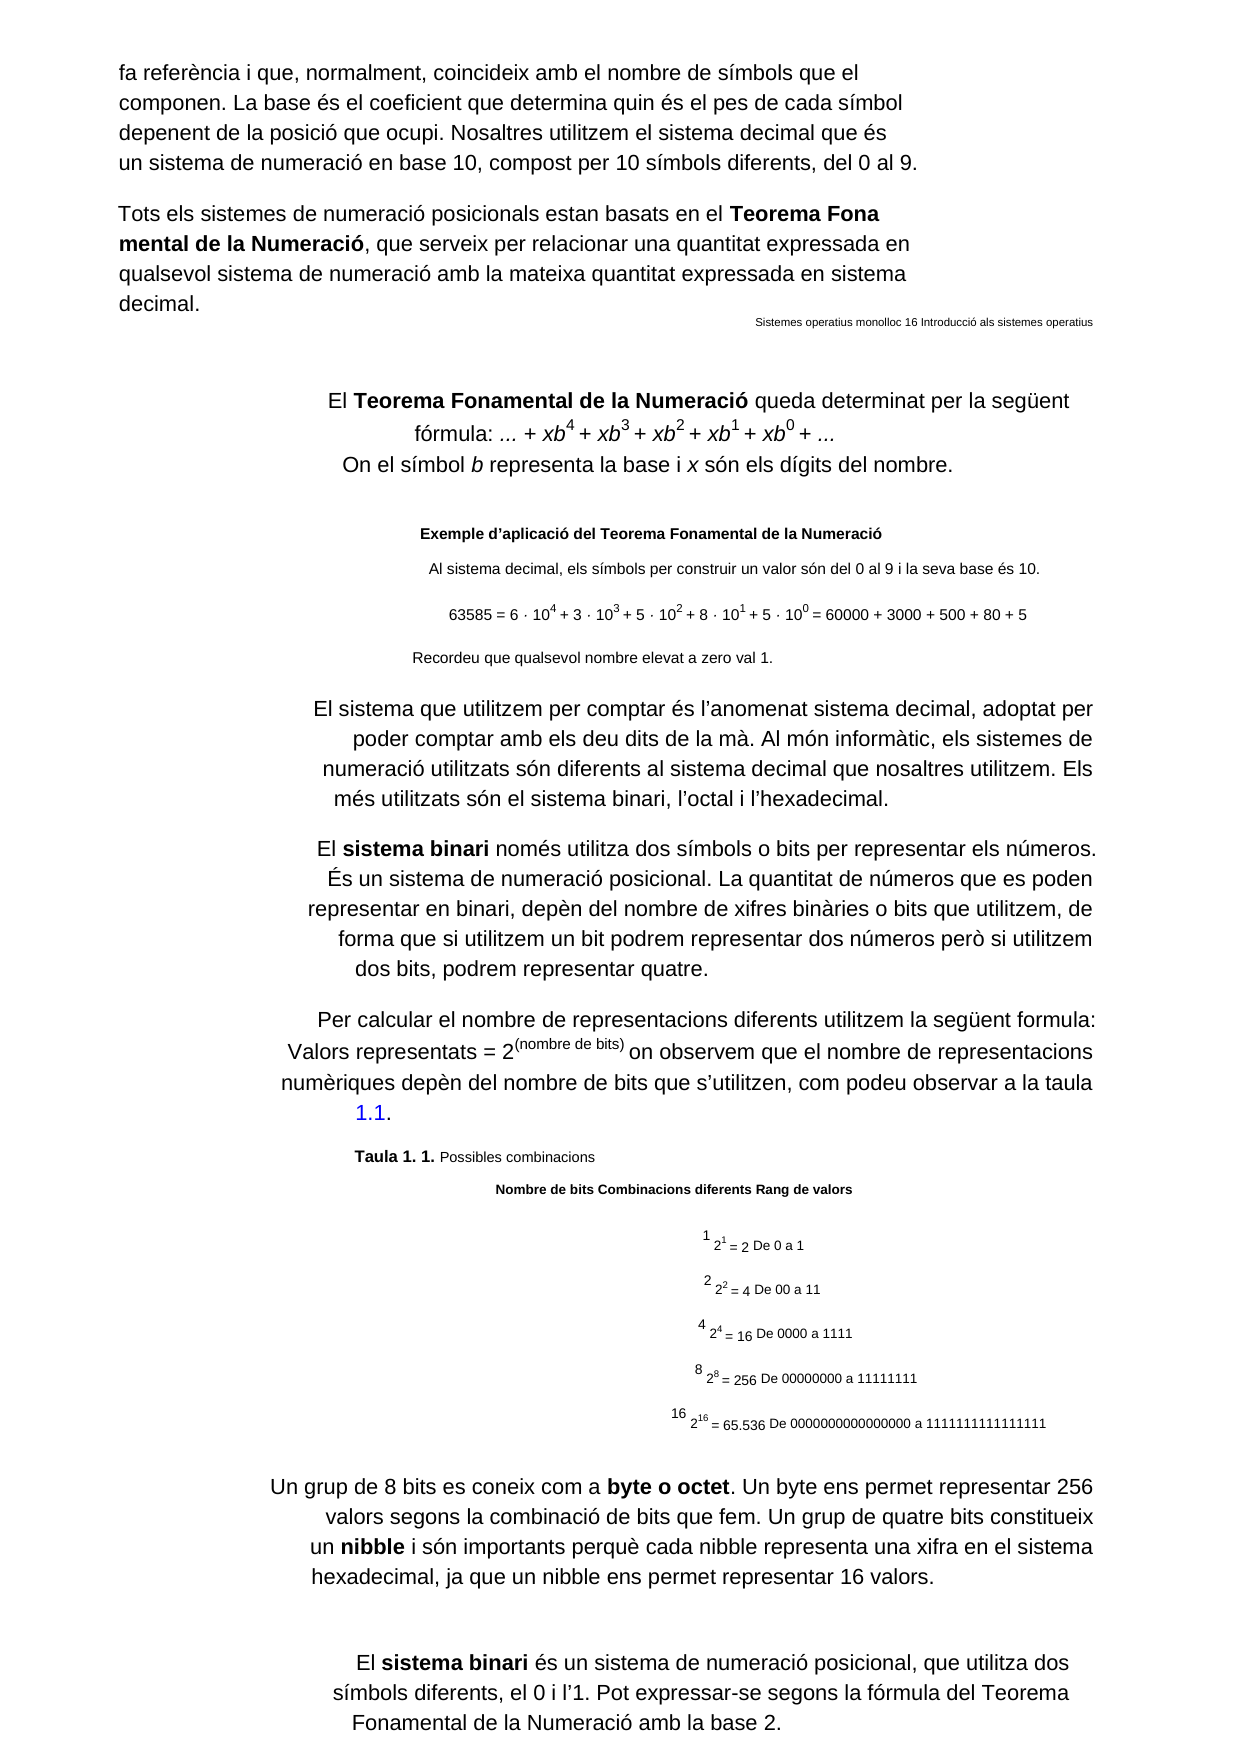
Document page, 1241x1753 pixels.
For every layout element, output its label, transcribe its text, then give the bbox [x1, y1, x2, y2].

text un nibble i són importants perquè cada nibble representa una xifra en el sistema [0, 1534, 1093, 1559]
text Un grup de 8 bits es coneix com a byte o octet. Un byte ens permet representar 256 [0, 1474, 1093, 1499]
text El sistema que utilitzem per comptar és l’anomenat sistema decimal, adoptat per [0, 696, 1094, 721]
text Nombre de bits Combinacions diferents Rang de valors [0, 1182, 853, 1198]
text més utilitzats són el sistema binari, l’octal i l’hexadecimal. [0, 786, 889, 811]
text És un sistema de numeració posicional. La quantitat de números que es poden [0, 866, 1093, 891]
text 1.1. [355, 1100, 1122, 1125]
text representar en binari, depèn del nombre de xifres binàries o bits que utilitzem, de [0, 896, 1093, 921]
text numèriques depèn del nombre de bits que s’utilitzen, com podeu observar a la taula [0, 1070, 1093, 1095]
text 63585 = 6 · 104 + 3 · 103 + 5 · 102 + 8 · 101 + 5 · 100 = 60000 + 3000 + 500 + 80 + 5 [0, 601, 1027, 624]
text decimal. [119, 290, 1122, 316]
text Recordeu que qualsevol nombre elevat a zero val 1. [0, 649, 773, 667]
text valors segons la combinació de bits que fem. Un grup de quatre bits constitueix [0, 1504, 1094, 1529]
text Tots els sistemes de numeració posicionals estan basats en el Teorema Fona [118, 200, 1122, 226]
text símbols diferents, el 0 i l’1. Pot expressar-se segons la fórmula del Teorema [0, 1680, 1069, 1705]
text Valors representats = 2(nombre de bits) on observem que el nombre de representacions [0, 1035, 1093, 1065]
text fa referència i que, normalment, coincideix amb el nombre de símbols que el [118, 60, 1122, 85]
text Taula 1. 1. Possibles combinacions [354, 1147, 1122, 1166]
text Sistemes operatius monolloc 16 Introducció als sistemes operatius [0, 316, 1093, 329]
text 16 216 = 65.536 De 0000000000000000 a 1111111111111111 [0, 1406, 1046, 1433]
text Per calcular el nombre de representacions diferents utilitzem la següent formula: [0, 1007, 1096, 1032]
text mental de la Numeració, que serveix per relacionar una quantitat expressada en [118, 230, 1122, 256]
text Al sistema decimal, els símbols per construir un valor són del 0 al 9 i la seva base és 10. [0, 560, 1041, 578]
text 2 22 = 4 De 00 a 11 [0, 1272, 820, 1300]
text El sistema binari és un sistema de numeració posicional, que utilitza dos [0, 1650, 1069, 1675]
text Fonamental de la Numeració amb la base 2. [0, 1710, 782, 1735]
text El sistema binari només utilitza dos símbols o bits per representar els números. [0, 836, 1097, 861]
text On el símbol b representa la base i x són els dígits del nombre. [0, 452, 954, 477]
text El Teorema Fonamental de la Numeració queda determinat per la següent [0, 388, 1069, 413]
text dos bits, podrem representar quatre. [355, 956, 1122, 981]
text 8 28 = 256 De 00000000 a 11111111 [0, 1361, 917, 1389]
text depenent de la posició que ocupi. Nosaltres utilitzem el sistema decimal que és [119, 120, 1122, 145]
text hexadecimal, ja que un nibble ens permet representar 16 valors. [0, 1564, 935, 1589]
text qualsevol sistema de numeració amb la mateixa quantitat expressada en sistema [119, 260, 1122, 286]
text un sistema de numeració en base 10, compost per 10 símbols diferents, del 0 al 9. [118, 150, 1122, 175]
text 4 24 = 16 De 0000 a 1111 [0, 1316, 852, 1344]
text numeració utilitzats són diferents al sistema decimal que nosaltres utilitzem. Els [0, 756, 1093, 781]
text 1 21 = 2 De 0 a 1 [0, 1228, 804, 1255]
text poder comptar amb els deu dits de la mà. Al món informàtic, els sistemes de [0, 726, 1093, 751]
text fórmula: ... + xb4 + xb3 + xb2 + xb1 + xb0 + ... [0, 416, 836, 447]
text componen. La base és el coeficient que determina quin és el pes de cada símbol [119, 90, 1122, 115]
text forma que si utilitzem un bit podrem representar dos números però si utilitzem [0, 926, 1093, 951]
text Exemple d’aplicació del Teorema Fonamental de la Numeració [0, 525, 883, 543]
